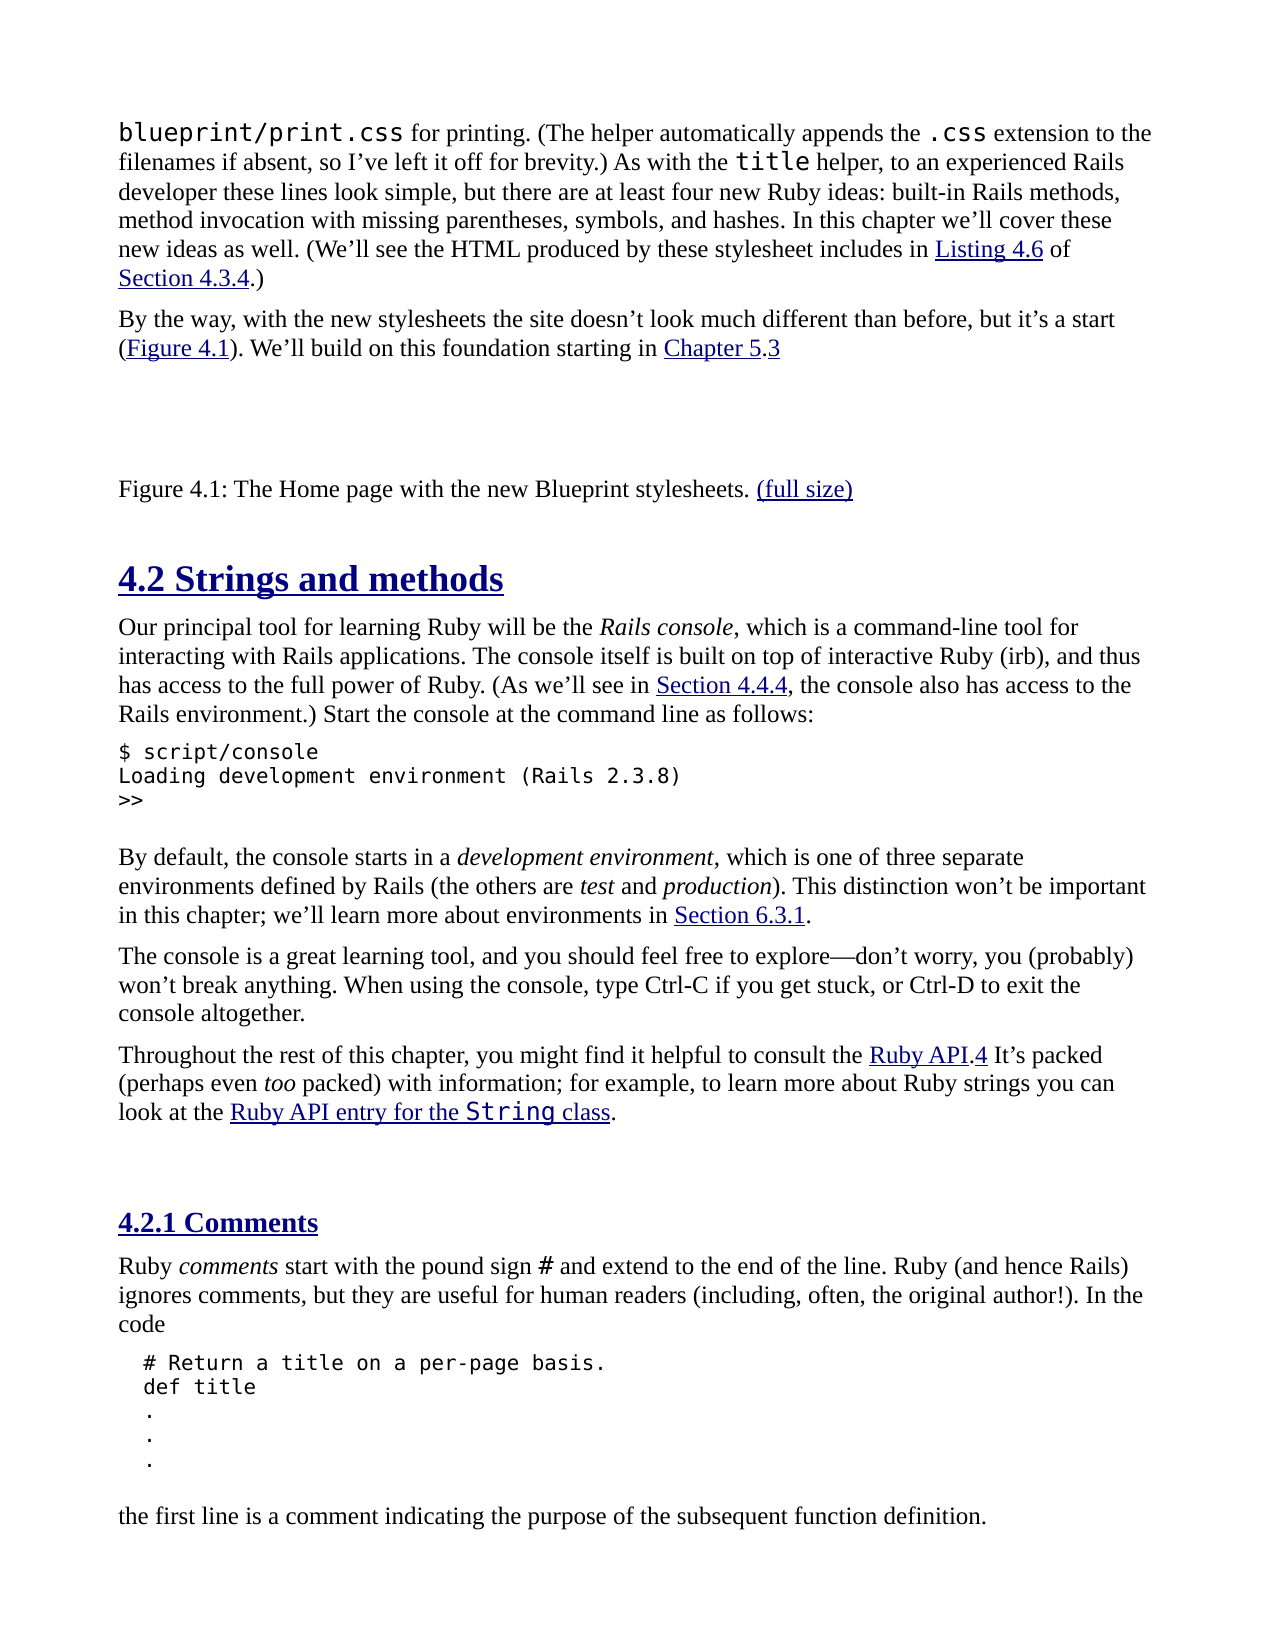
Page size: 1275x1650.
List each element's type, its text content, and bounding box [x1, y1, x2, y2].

text Loading development environment (Rails 2.3.8) [118, 764, 1157, 788]
text blueprint/print.css for printing. (The helper automatically appends the .css extension to the filenames if absent, so I’ve left it off for brevity.) As with the title helper, to an experienced Rails developer these lines look simple, but there are at least four new Ruby ideas: built-in Rails methods, method invocation with missing parentheses, symbols, and hashes. In this chapter we’ll cover these new ideas as well. (We’ll see the HTML produced by these stylesheet includes in Listing 4.6 of Section 4.3.4.) [118, 118, 1157, 292]
text Figure 4.1: The Home page with the new Blueprint stylesheets. (full size) [118, 474, 1157, 503]
text . [118, 1423, 1157, 1448]
text >> [118, 788, 1157, 813]
text Our principal tool for learning Ruby will be the Rails console, which is a command-line tool for interacting with Rails applications. The console itself is built on top of interactive Ruby (irb), and thus has access to the full power of Ruby. (As we’ll see in Section 4.4.4, the console also has access to the Rails environment.) Start the console at the command line as follows: [118, 612, 1157, 727]
subtitle 4.2 Strings and methods [118, 557, 1157, 600]
text . [118, 1399, 1157, 1423]
text By default, the console starts in a development environment, which is one of three separate environments defined by Rails (the others are test and production). This distinction won’t be important in this chapter; we’ll learn more about environments in Section 6.3.1. [118, 842, 1157, 928]
text $ script/console [118, 740, 1157, 764]
text By the way, with the new stylesheets the site doesn’t look much different than before, but it’s a start (Figure 4.1). We’ll build on this foundation starting in Chapter 5.3 [118, 304, 1157, 362]
text The console is a great learning tool, and you should feel free to explore—don’t worry, you (probably) won’t break anything. When using the console, type Ctrl-C if you get stuck, or Ctrl-D to exit the console altogether. [118, 941, 1157, 1027]
text . [118, 1448, 1157, 1472]
text Throughout the rest of this chapter, you might find it helpful to consult the Ruby API.4 It’s packed (perhaps even too packed) with information; for example, to learn more about Ruby strings you can look at the Ruby API entry for the String class. [118, 1040, 1157, 1127]
subtitle 4.2.1 Comments [118, 1205, 1157, 1239]
text Ruby comments start with the pound sign # and extend to the end of the line. Ruby (and hence Rails) ignores comments, but they are useful for human readers (including, often, the original author!). In the code [118, 1251, 1157, 1338]
text # Return a title on a per-page basis. [118, 1351, 1157, 1375]
text def title [118, 1375, 1157, 1399]
text the first line is a comment indicating the purpose of the subsequent function definition. [118, 1501, 1157, 1530]
